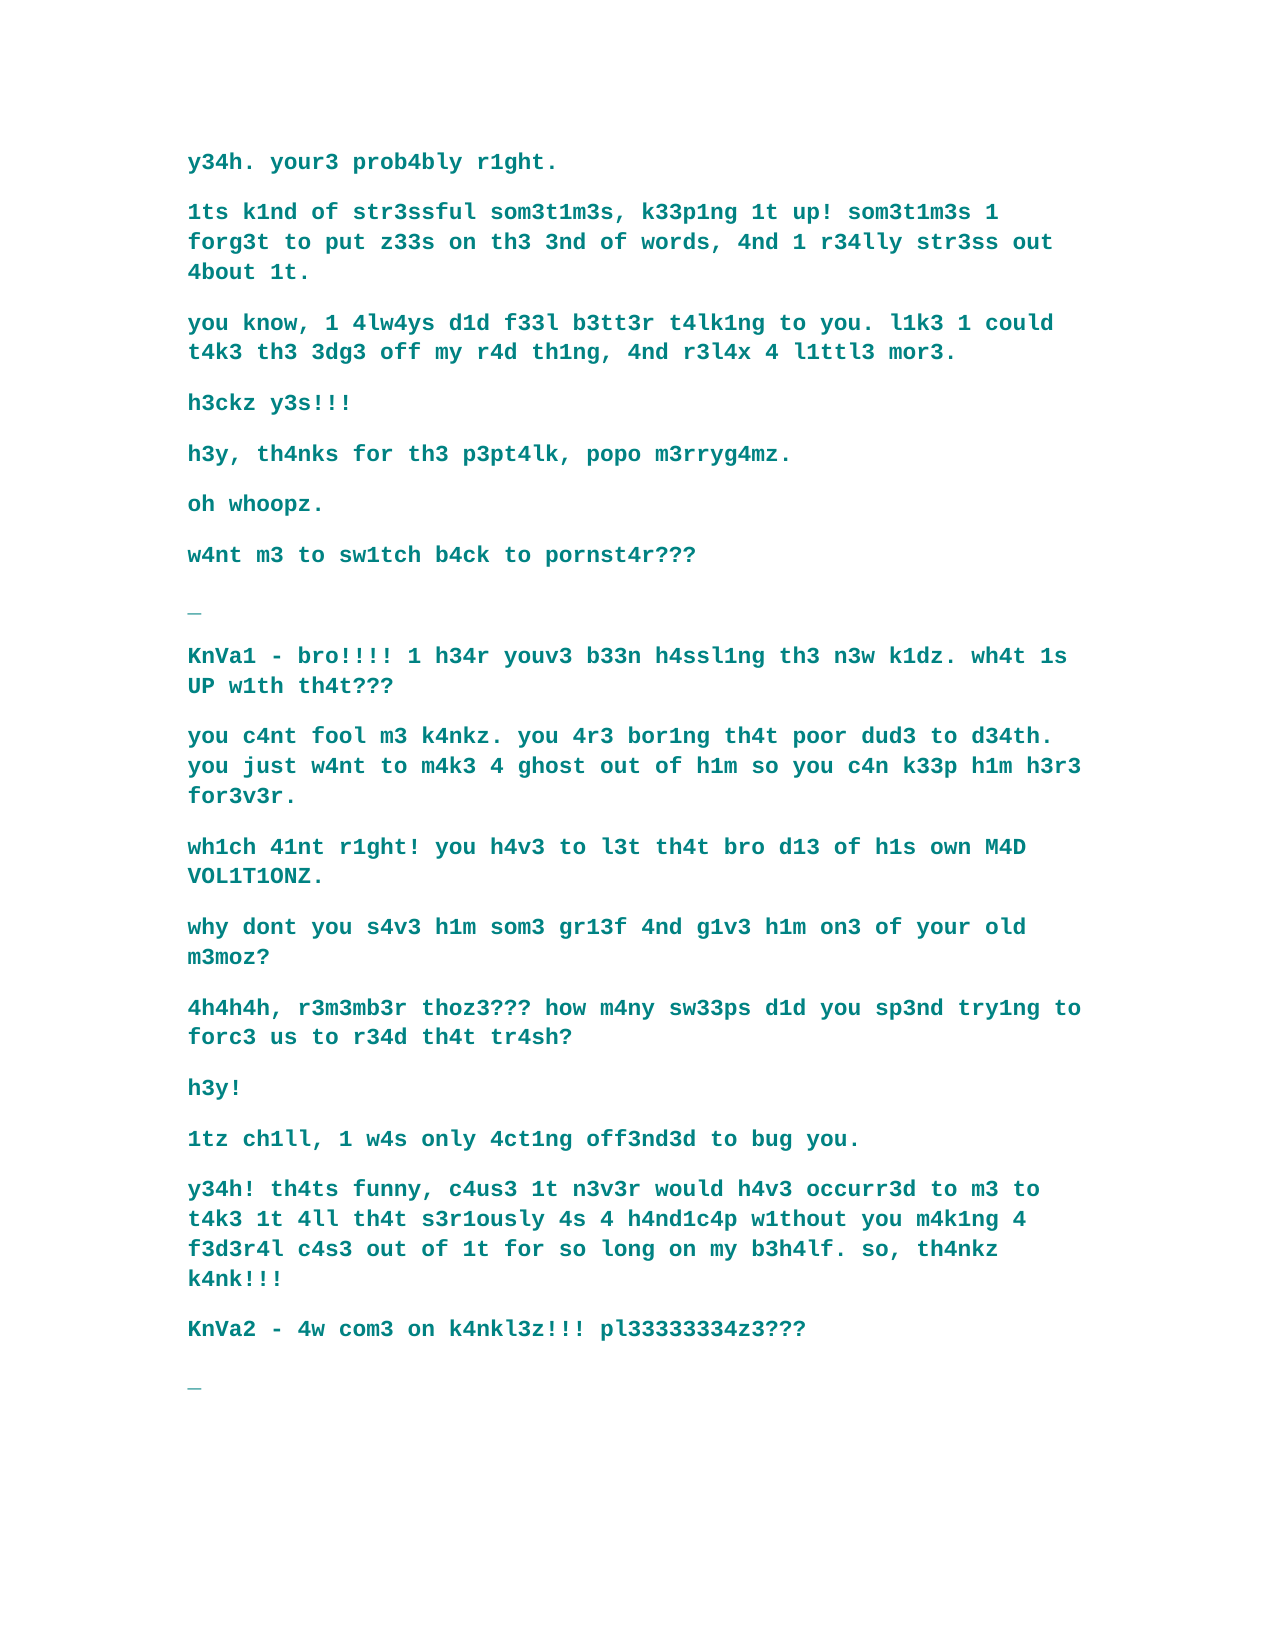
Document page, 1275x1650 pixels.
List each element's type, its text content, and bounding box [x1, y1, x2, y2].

text h3ckz y3s!!! [187, 391, 1087, 417]
text 1tz ch1ll, 1 w4s only 4ct1ng off3nd3d to bug you. [187, 1127, 1087, 1153]
text w4nt m3 to sw1tch b4ck to pornst4r??? [187, 543, 1087, 569]
text h3y! [187, 1076, 1087, 1102]
text you know, 1 4lw4ys d1d f33l b3tt3r t4lk1ng to you. l1k3 1 could t4k3 th3 3dg3 off my r4d th1ng, 4nd r3l4x 4 l1ttl3 mor3. [187, 311, 1087, 367]
text oh whoopz. [187, 492, 1087, 518]
text y34h. your3 prob4bly r1ght. [187, 150, 1087, 176]
text KnVa2 - 4w com3 on k4nkl3z!!! pl33333334z3??? [187, 1317, 1087, 1343]
text why dont you s4v3 h1m som3 gr13f 4nd g1v3 h1m on3 of your old m3moz? [187, 915, 1087, 971]
text h3y, th4nks for th3 p3pt4lk, popo m3rryg4mz. [187, 442, 1087, 468]
text 1ts k1nd of str3ssful som3t1m3s, k33p1ng 1t up! som3t1m3s 1 forg3t to put z33s on th3 3nd of words, 4nd 1 r34lly str3ss out 4bout 1t. [187, 201, 1087, 286]
text _ [187, 1368, 1087, 1394]
text 4h4h4h, r3m3mb3r thoz3??? how m4ny sw33ps d1d you sp3nd try1ng to forc3 us to r34d th4t tr4sh? [187, 996, 1087, 1052]
text y34h! th4ts funny, c4us3 1t n3v3r would h4v3 occurr3d to m3 to t4k3 1t 4ll th4t s3r1ously 4s 4 h4nd1c4p w1thout you m4k1ng 4 f3d3r4l c4s3 out of 1t for so long on my b3h4lf. so, th4nkz k4nk!!! [187, 1177, 1087, 1293]
text KnVa1 - bro!!!! 1 h34r youv3 b33n h4ssl1ng th3 n3w k1dz. wh4t 1s UP w1th th4t??? [187, 644, 1087, 700]
text you c4nt fool m3 k4nkz. you 4r3 bor1ng th4t poor dud3 to d34th. you just w4nt to m4k3 4 ghost out of h1m so you c4n k33p h1m h3r3 for3v3r. [187, 725, 1087, 810]
text wh1ch 41nt r1ght! you h4v3 to l3t th4t bro d13 of h1s own M4D VOL1T1ONZ. [187, 835, 1087, 891]
text _ [187, 594, 1087, 620]
